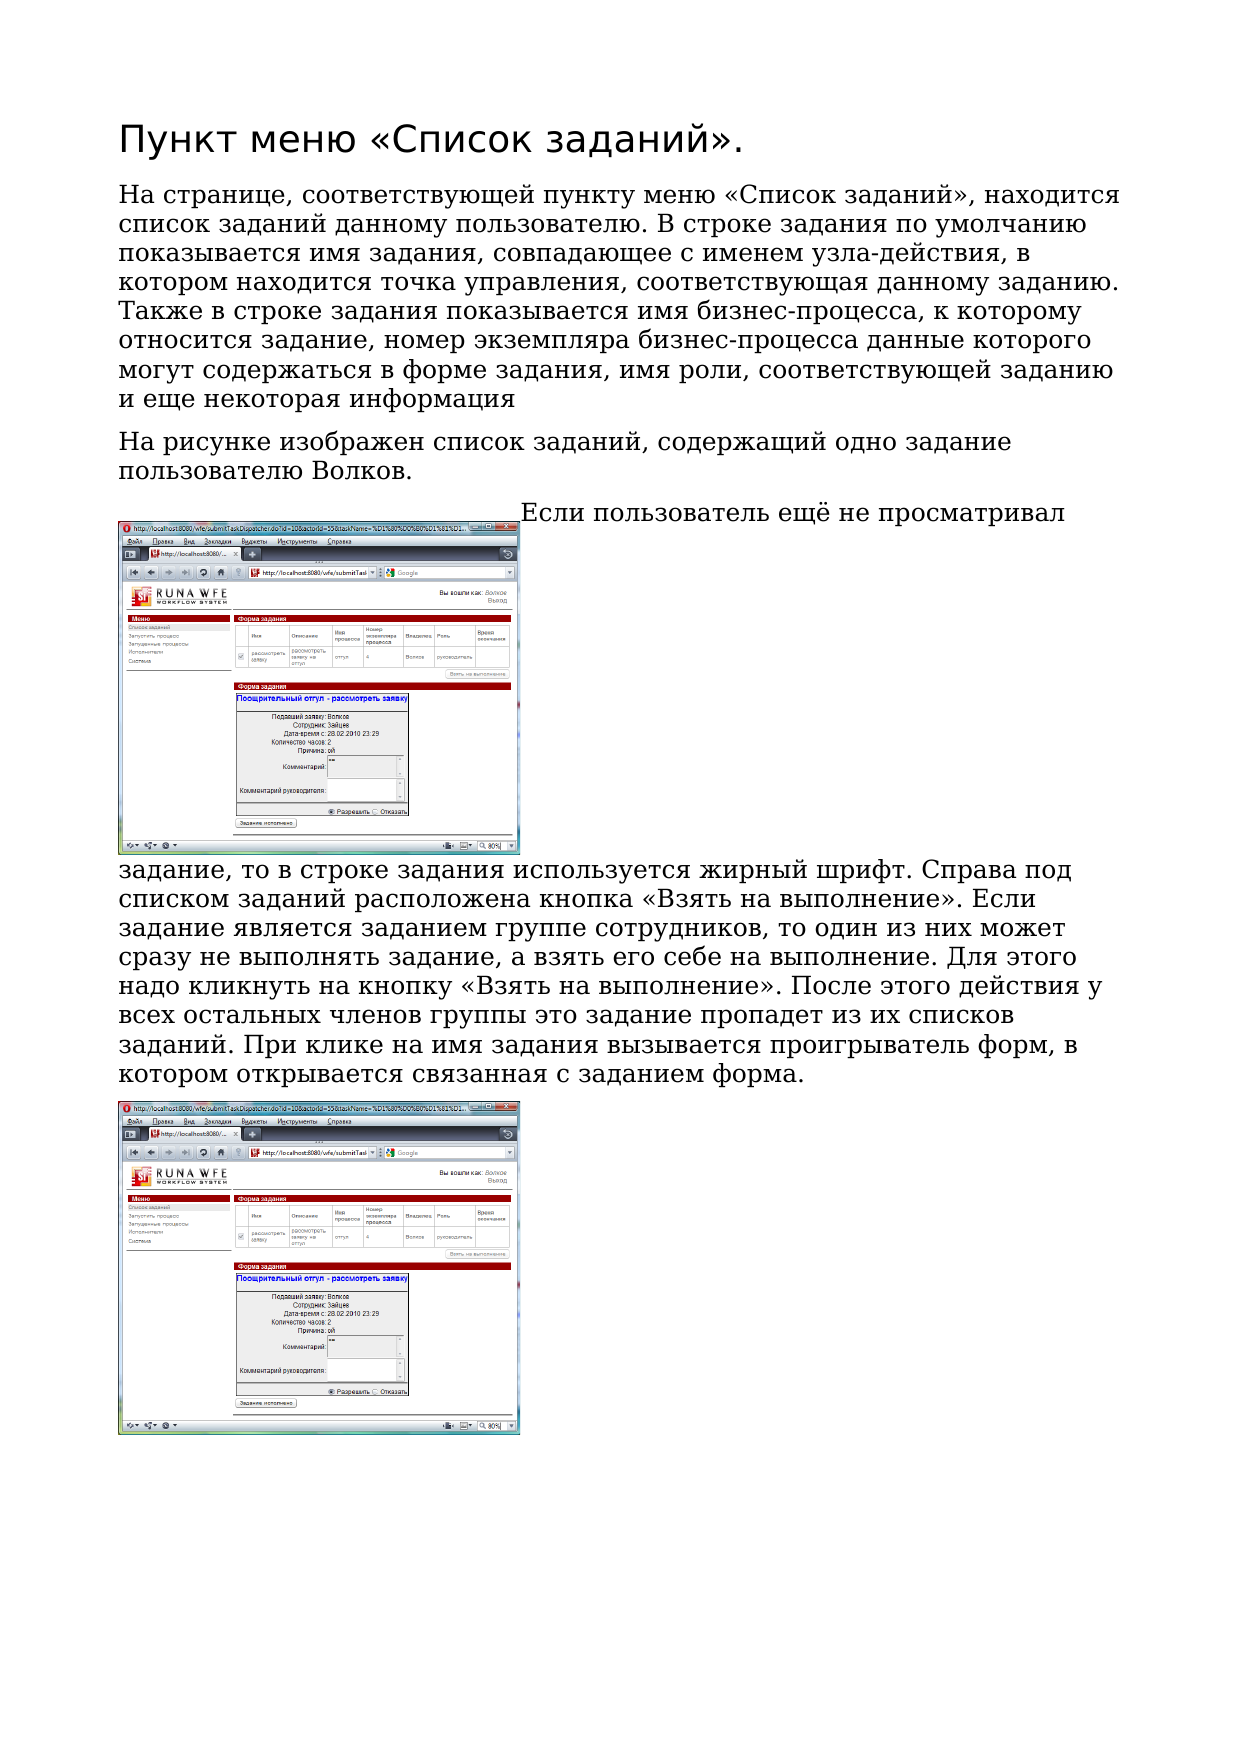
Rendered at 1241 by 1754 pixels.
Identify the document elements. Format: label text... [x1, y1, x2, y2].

picture [118, 521, 521, 855]
text На странице, соответствующей пункту меню «Список заданий», находится список заданий данному пользователю. В строке задания по умолчанию показывается имя задания, совпадающее с именем узла-действия, в котором находится точка управления, соответствующая данному заданию. Также в строке задания показывается имя бизнес-процесса, к которому относится задание, номер экземпляра бизнес-процесса данные которого могут содержаться в форме задания, имя роли, соответствующей заданию и еще некоторая информация [118, 180, 1122, 413]
picture [118, 1101, 521, 1435]
text Если пользователь ещё не просматривал задание, то в строке задания используется жирный шрифт. Справа под списком заданий расположена кнопка «Взять на выполнение». Если задание является заданием группе сотрудников, то один из них может сразу не выполнять задание, а взять его себе на выполнение. Для этого надо кликнуть на кнопку «Взять на выполнение». После этого действия у всех остальных членов группы это задание пропадет из их списков заданий. При клике на имя задания вызывается проигрыватель форм, в котором открывается связанная с заданием форма. [118, 498, 1122, 1088]
subtitle Пункт меню «Список заданий». [118, 118, 1122, 162]
text На рисунке изображен список заданий, содержащий одно задание пользователю Волков. [118, 427, 1122, 485]
